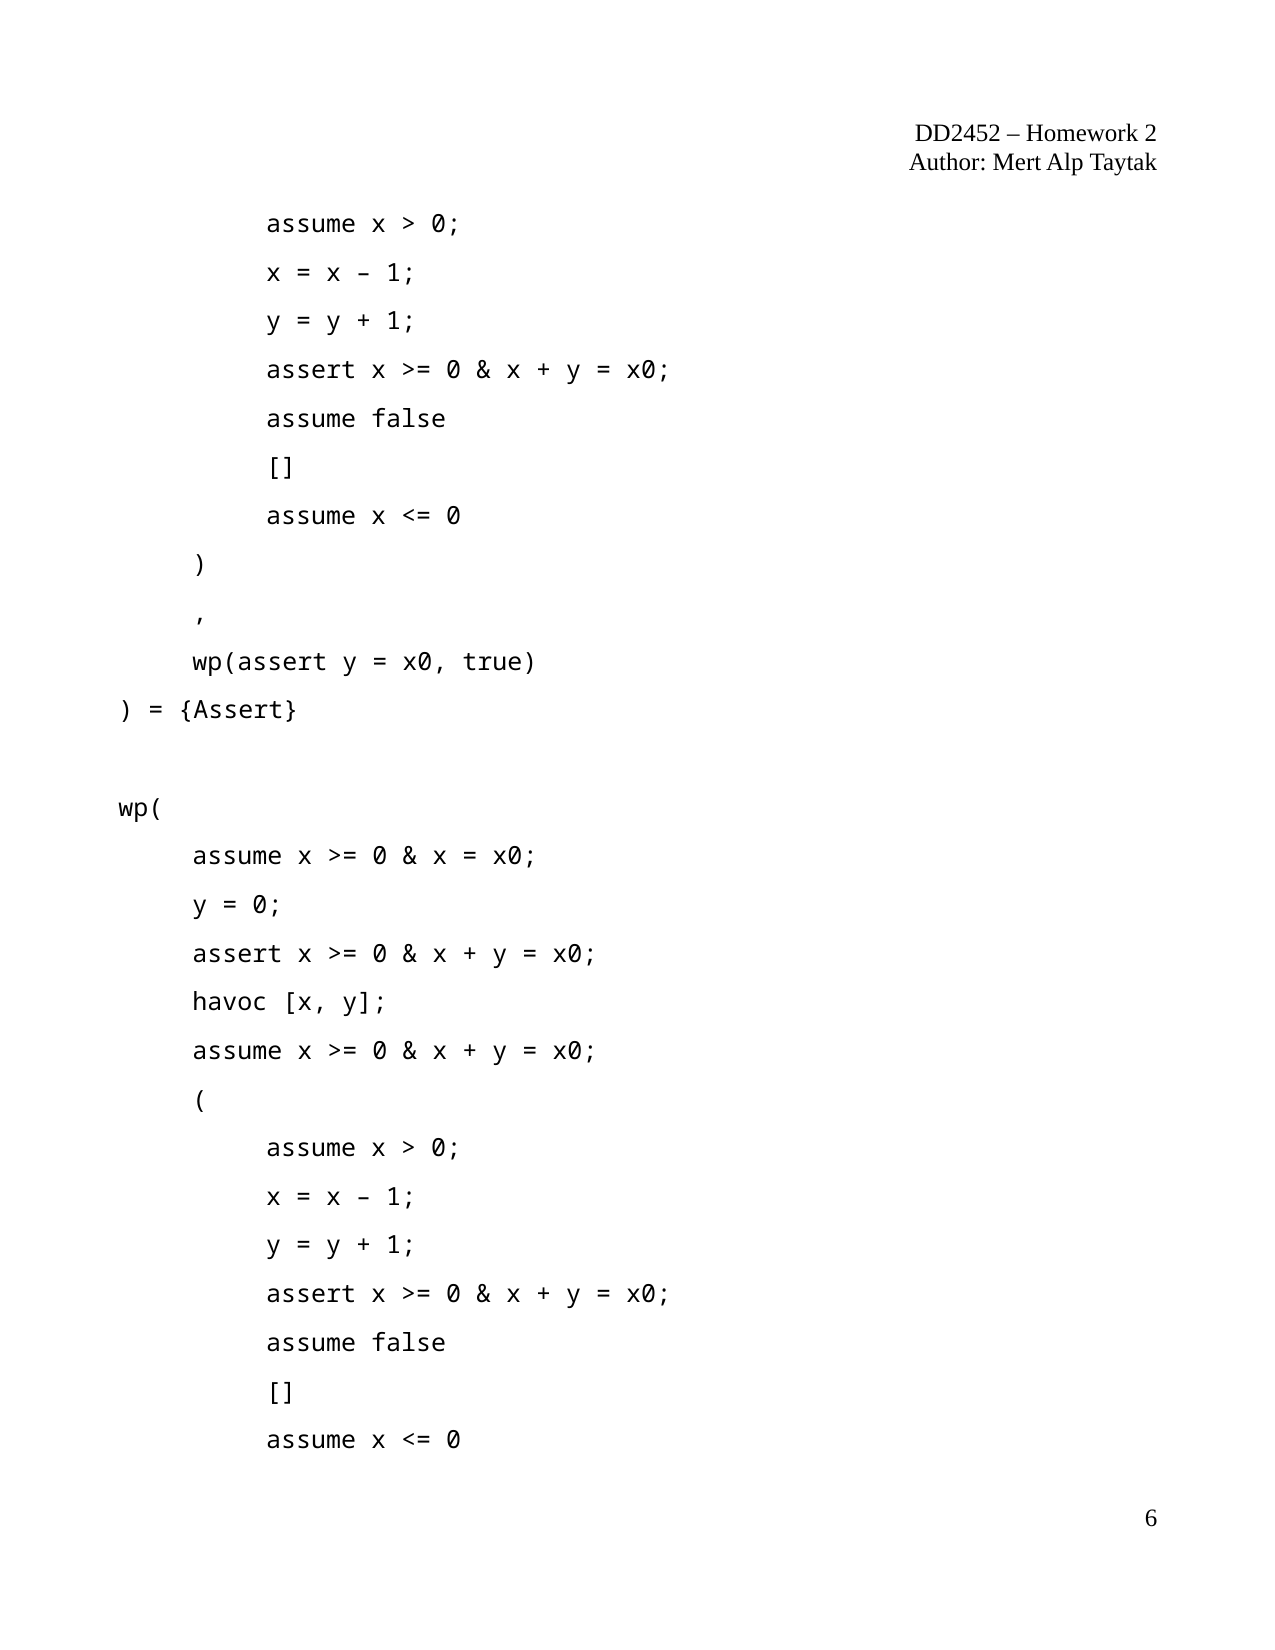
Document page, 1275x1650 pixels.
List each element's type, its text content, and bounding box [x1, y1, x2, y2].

text , [118, 595, 1157, 629]
text [] [118, 449, 1157, 483]
text x = x – 1; [118, 254, 1157, 288]
text assert x >= 0 & x + y = x0; [118, 1276, 1157, 1310]
text assume x > 0; [118, 1130, 1157, 1164]
text x = x – 1; [118, 1178, 1157, 1213]
text assume false [118, 400, 1157, 434]
text assume x <= 0 [118, 497, 1157, 532]
text assume x > 0; [118, 206, 1157, 240]
text ) = {Assert} [118, 692, 1157, 726]
text assume x >= 0 & x = x0; [118, 838, 1157, 872]
text wp( [118, 789, 1157, 823]
text y = 0; [118, 887, 1157, 921]
text [] [118, 1373, 1157, 1407]
text ) [118, 546, 1157, 580]
text y = y + 1; [118, 1227, 1157, 1261]
text assume x >= 0 & x + y = x0; [118, 1033, 1157, 1067]
text havoc [x, y]; [118, 984, 1157, 1018]
text assume false [118, 1324, 1157, 1358]
text y = y + 1; [118, 303, 1157, 337]
text assume x <= 0 [118, 1422, 1157, 1456]
text assert x >= 0 & x + y = x0; [118, 935, 1157, 969]
text ( [118, 1081, 1157, 1115]
text assert x >= 0 & x + y = x0; [118, 352, 1157, 386]
text wp(assert y = x0, true) [118, 643, 1157, 677]
